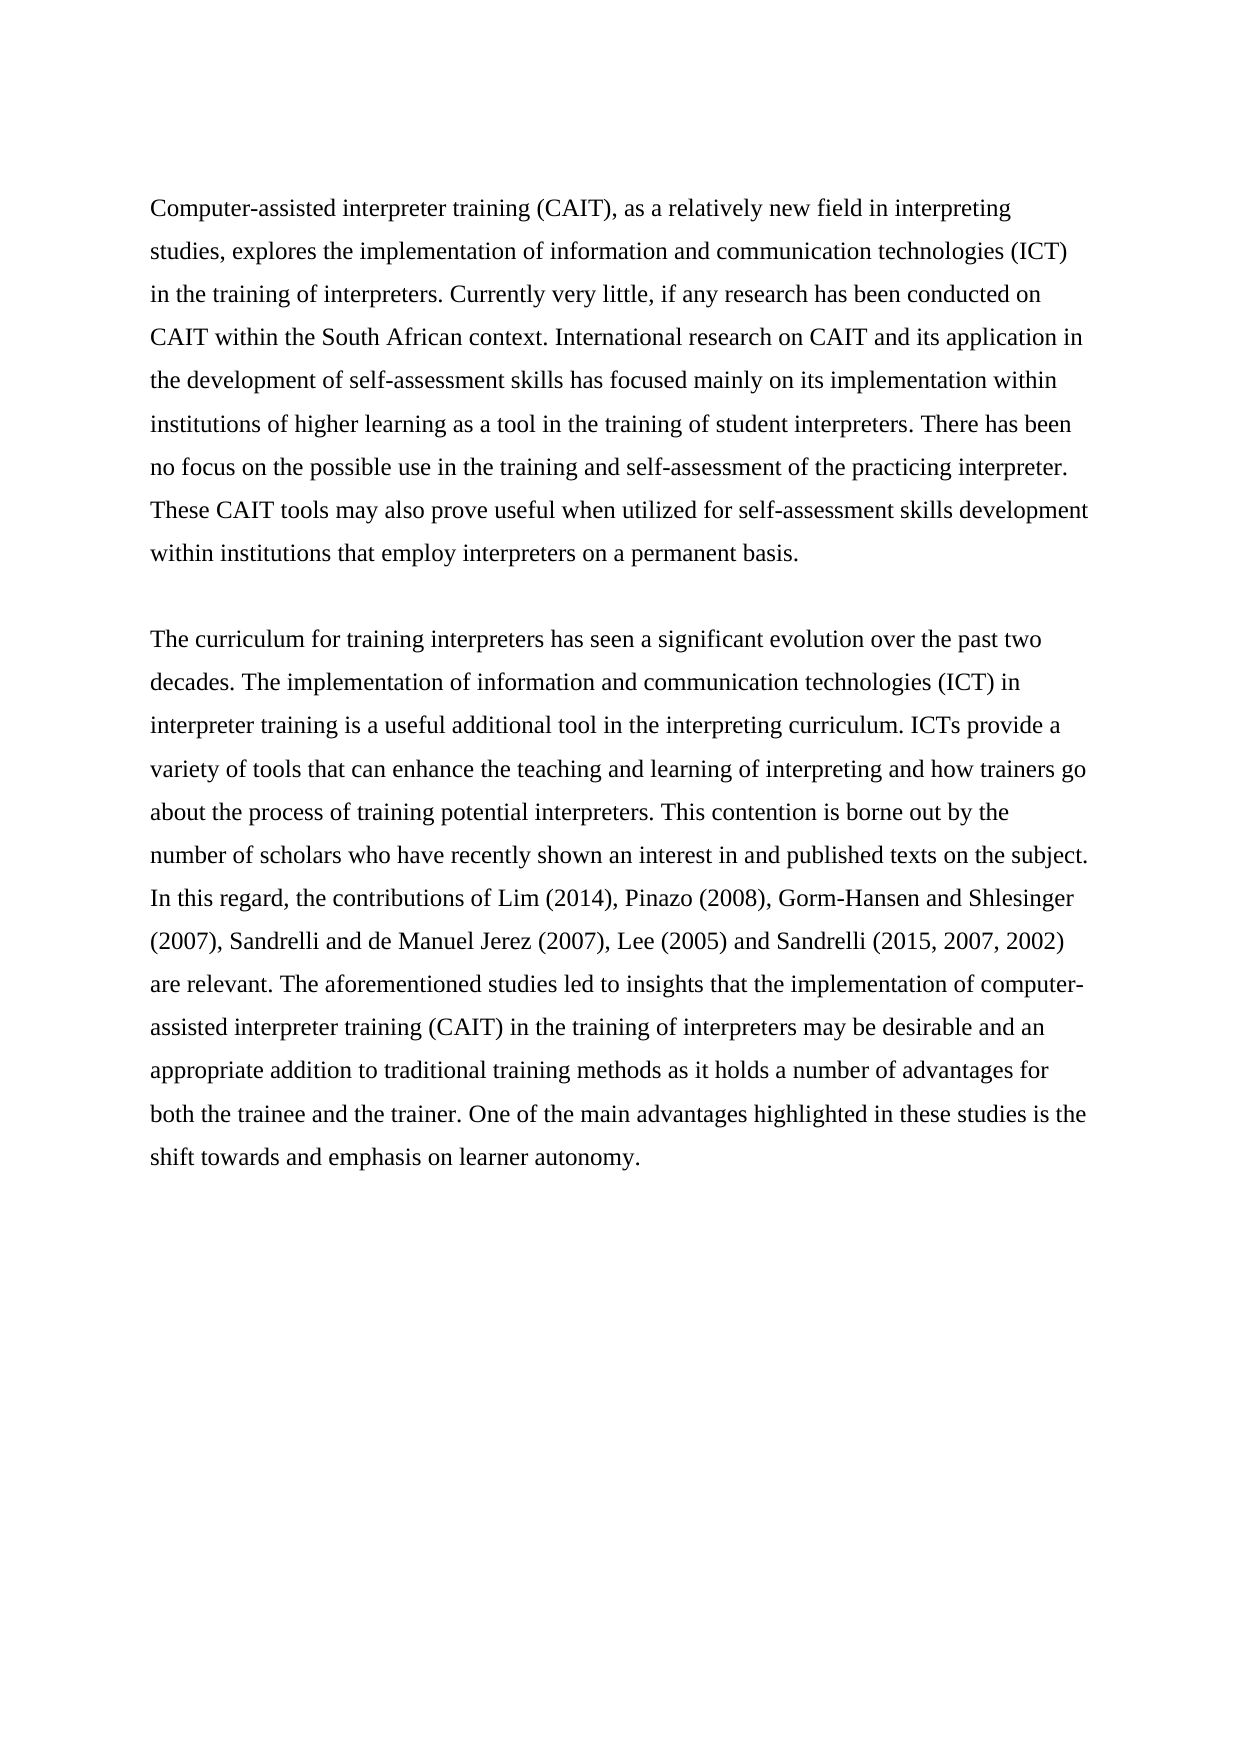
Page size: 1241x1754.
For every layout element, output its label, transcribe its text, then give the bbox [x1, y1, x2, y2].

text Computer-assisted interpreter training (CAIT), as a relatively new field in interpreting studies, explores the implementation of information and communication technologies (ICT) in the training of interpreters. Currently very little, if any research has been conducted on CAIT within the South African context. International research on CAIT and its application in the development of self-assessment skills has focused mainly on its implementation within institutions of higher learning as a tool in the training of student interpreters. There has been no focus on the possible use in the training and self-assessment of the practicing interpreter. These CAIT tools may also prove useful when utilized for self-assessment skills development within institutions that employ interpreters on a permanent basis. [150, 193, 1090, 567]
text The curriculum for training interpreters has seen a significant evolution over the past two decades. The implementation of information and communication technologies (ICT) in interpreter training is a useful additional tool in the interpreting curriculum. ICTs provide a variety of tools that can enhance the teaching and learning of interpreting and how trainers go about the process of training potential interpreters. This contention is borne out by the number of scholars who have recently shown an interest in and published texts on the subject. In this regard, the contributions of Lim (2014), Pinazo (2008), Gorm-Hansen and Shlesinger (2007), Sandrelli and de Manuel Jerez (2007), Lee (2005) and Sandrelli (2015, 2007, 2002) are relevant. The aforementioned studies led to insights that the implementation of computer-assisted interpreter training (CAIT) in the training of interpreters may be desirable and an appropriate addition to traditional training methods as it holds a number of advantages for both the trainee and the trainer. One of the main advantages highlighted in these studies is the shift towards and emphasis on learner autonomy. [150, 624, 1090, 1171]
